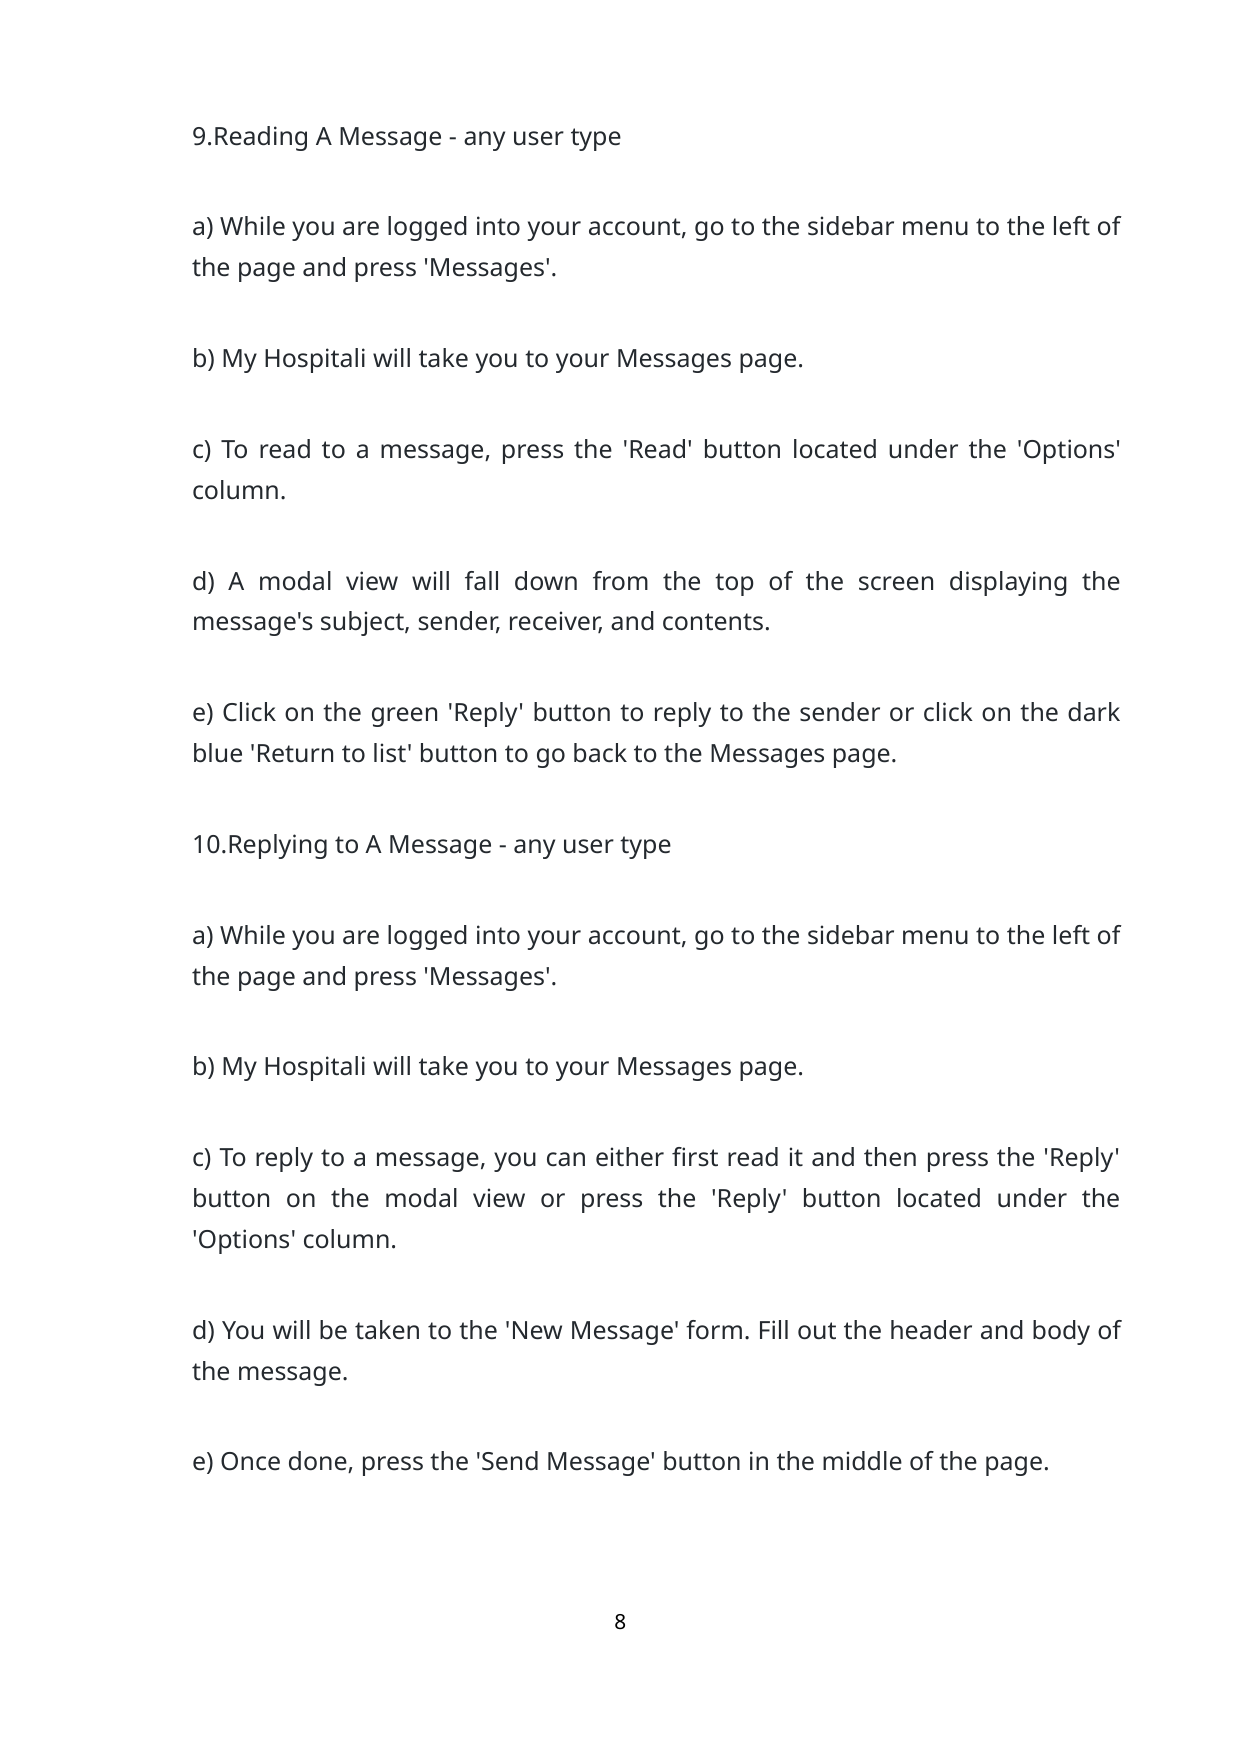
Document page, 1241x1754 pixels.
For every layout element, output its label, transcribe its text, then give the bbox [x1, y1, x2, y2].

list d) A modal view will fall down from the top of the screen displaying the message's subject, sender, receiver, and contents. [118, 563, 1122, 638]
list c) To read to a message, press the 'Read' button located under the 'Options' column. [118, 431, 1122, 506]
list b) My Hospitali will take you to your Messages page. [118, 1049, 1122, 1083]
list Replying to A Message - any user type [118, 826, 1122, 861]
list a) While you are logged into your account, go to the sidebar menu to the left of the page and press 'Messages'. [118, 917, 1122, 992]
list e) Once done, press the 'Send Message' button in the middle of the page. [118, 1444, 1122, 1478]
list d) You will be taken to the 'New Message' form. Fill out the header and body of the message. [118, 1312, 1122, 1387]
list c) To reply to a message, you can either first read it and then press the 'Reply' button on the modal view or press the 'Reply' button located under the 'Options' column. [118, 1140, 1122, 1256]
list Reading A Message - any user type [118, 118, 1122, 152]
list b) My Hospitali will take you to your Messages page. [118, 341, 1122, 375]
list a) While you are logged into your account, go to the sidebar menu to the left of the page and press 'Messages'. [118, 209, 1122, 284]
list e) Click on the green 'Reply' button to reply to the sender or click on the dark blue 'Return to list' button to go back to the Messages page. [118, 695, 1122, 770]
